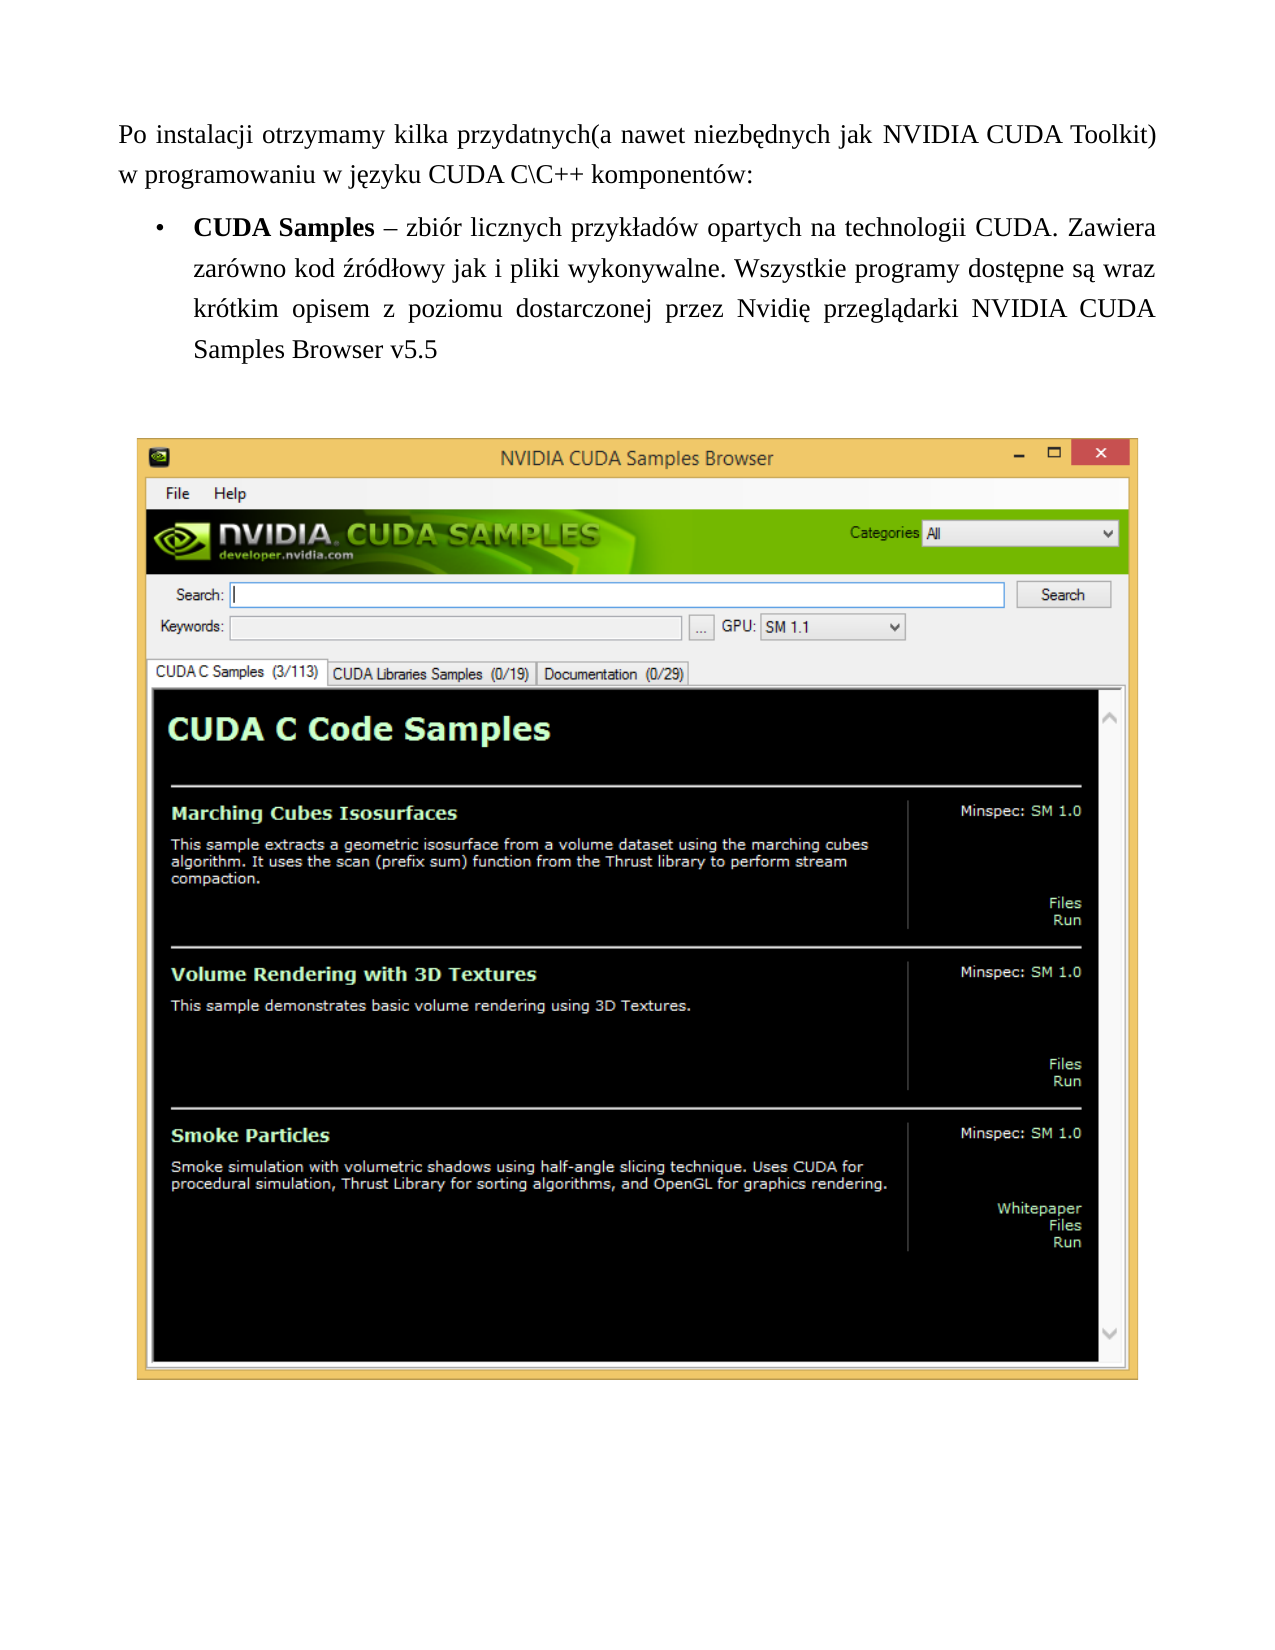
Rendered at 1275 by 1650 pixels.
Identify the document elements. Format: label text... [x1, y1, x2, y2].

text Po instalacji otrzymamy kilka przydatnych(a nawet niezbędnych jak NVIDIA CUDA Toolkit) w programowaniu w języku CUDA C\C++ komponentów: [118, 118, 1157, 190]
list CUDA Samples – zbiór licznych przykładów opartych na technologii CUDA. Zawiera zarówno kod źródłowy jak i pliki wykonywalne. Wszystkie programy dostępne są wraz krótkim opisem z poziomu dostarczonej przez Nvidię przeglądarki NVIDIA CUDA Samples Browser v5.5 [156, 211, 1157, 364]
picture [136, 438, 1139, 1380]
